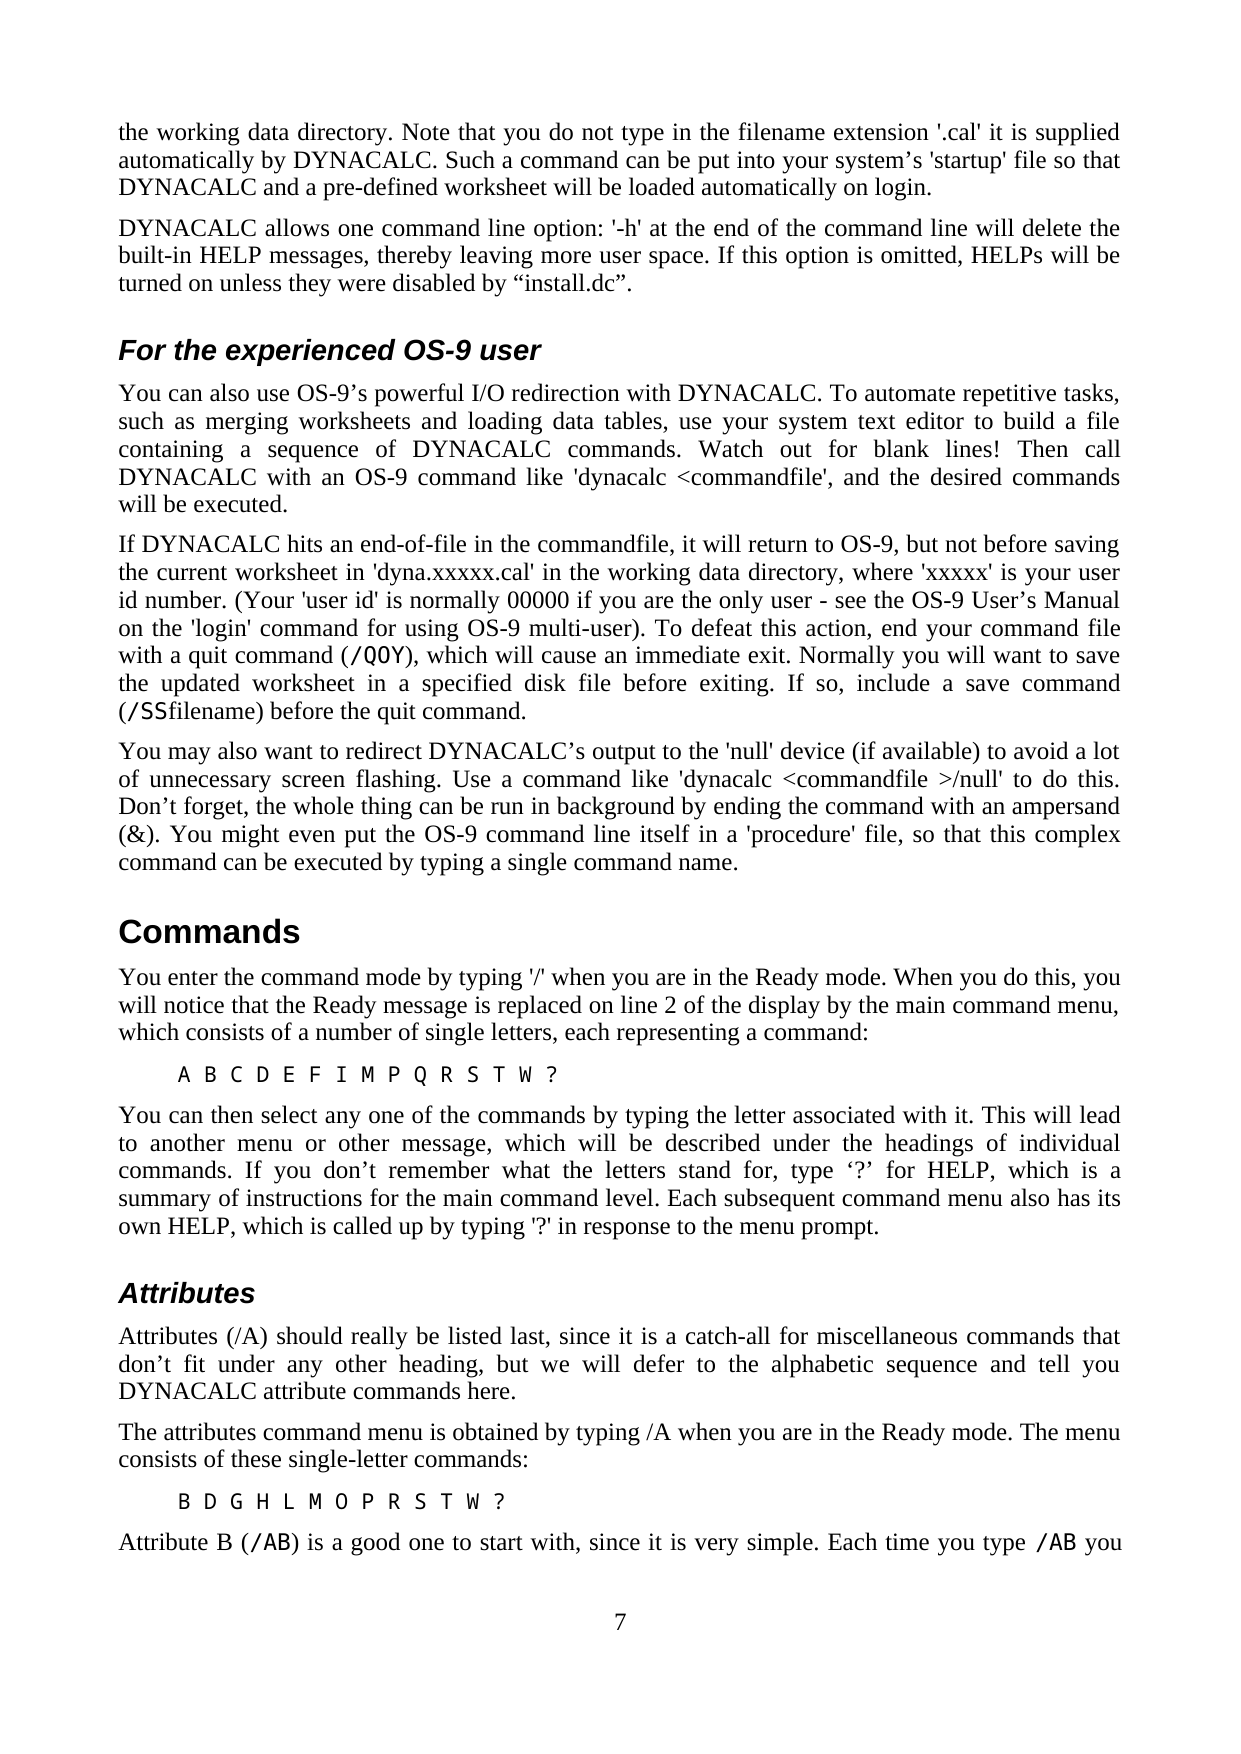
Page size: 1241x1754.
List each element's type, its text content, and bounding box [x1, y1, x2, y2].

text You can also use OS-9’s powerful I/O redirection with DYNACALC. To automate repetitive tasks, such as merging worksheets and loading data tables, use your system text editor to build a file containing a sequence of DYNACALC commands. Watch out for blank lines! Then call DYNACALC with an OS-9 command like 'dynacalc <commandfile', and the desired commands will be executed. [118, 379, 1122, 518]
text The attributes command menu is obtained by typing /A when you are in the Ready mode. The menu consists of these single-letter commands: [118, 1418, 1122, 1473]
text You can then select any one of the commands by typing the letter associated with it. This will lead to another menu or other message, which will be described under the headings of individual commands. If you don’t remember what the letters stand for, type ‘?’ for HELP, which is a summary of instructions for the main command level. Each subsequent command menu also has its own HELP, which is called up by typing '?' in response to the menu prompt. [118, 1101, 1122, 1239]
text Attribute B (/AB) is a good one to start with, since it is very simple. Each time you type /AB you [118, 1528, 1122, 1556]
text You enter the command mode by typing '/' when you are in the Ready mode. When you do this, you will notice that the Ready message is replaced on line 2 of the display by the main command menu, which consists of a number of single letters, each representing a command: [118, 963, 1122, 1046]
text You may also want to redirect DYNACALC’s output to the 'null' device (if available) to avoid a lot of unnecessary screen flashing. Use a command like 'dynacalc <commandfile >/null' to do this. Don’t forget, the whole thing can be run in background by ending the command with an ampersand (&). You might even put the OS-9 command line itself in a 'procedure' file, so that this complex command can be executed by typing a single command name. [118, 737, 1122, 876]
text Attributes (/A) should really be listed last, since it is a catch-all for miscellaneous commands that don’t fit under any other heading, but we will defer to the alphabetic sequence and tell you DYNACALC attribute commands here. [118, 1322, 1122, 1405]
text If DYNACALC hits an end-of-file in the commandfile, it will return to OS-9, but not before saving the current worksheet in 'dyna.xxxxx.cal' in the working data directory, where 'xxxxx' is your user id number. (Your 'user id' is normally 00000 if you are the only user - see the OS-9 User’s Manual on the 'login' command for using OS-9 multi-user). To defeat this action, end your command file with a quit command (/QOY), which will cause an immediate exit. Normally you will want to save the updated worksheet in a specified disk file before exiting. If so, include a save command (/SSfilename) before the quit command. [118, 531, 1122, 724]
subtitle For the experienced OS-9 user [118, 334, 1122, 367]
subtitle Commands [118, 913, 1122, 951]
text the working data directory. Note that you do not type in the filename extension '.cal' it is supplied automatically by DYNACALC. Such a command can be put into your system’s 'startup' file so that DYNACALC and a pre-defined worksheet will be loaded automatically on login. [118, 118, 1122, 201]
text B D G H L M O P R S T W ? [177, 1486, 1122, 1515]
subtitle Attributes [118, 1277, 1122, 1309]
text A B C D E F I M P Q R S T W ? [177, 1059, 1122, 1088]
text DYNACALC allows one command line option: '-h' at the end of the command line will delete the built-in HELP messages, thereby leaving more user space. If this option is omitted, HELPs will be turned on unless they were disabled by “install.dc”. [118, 214, 1122, 297]
